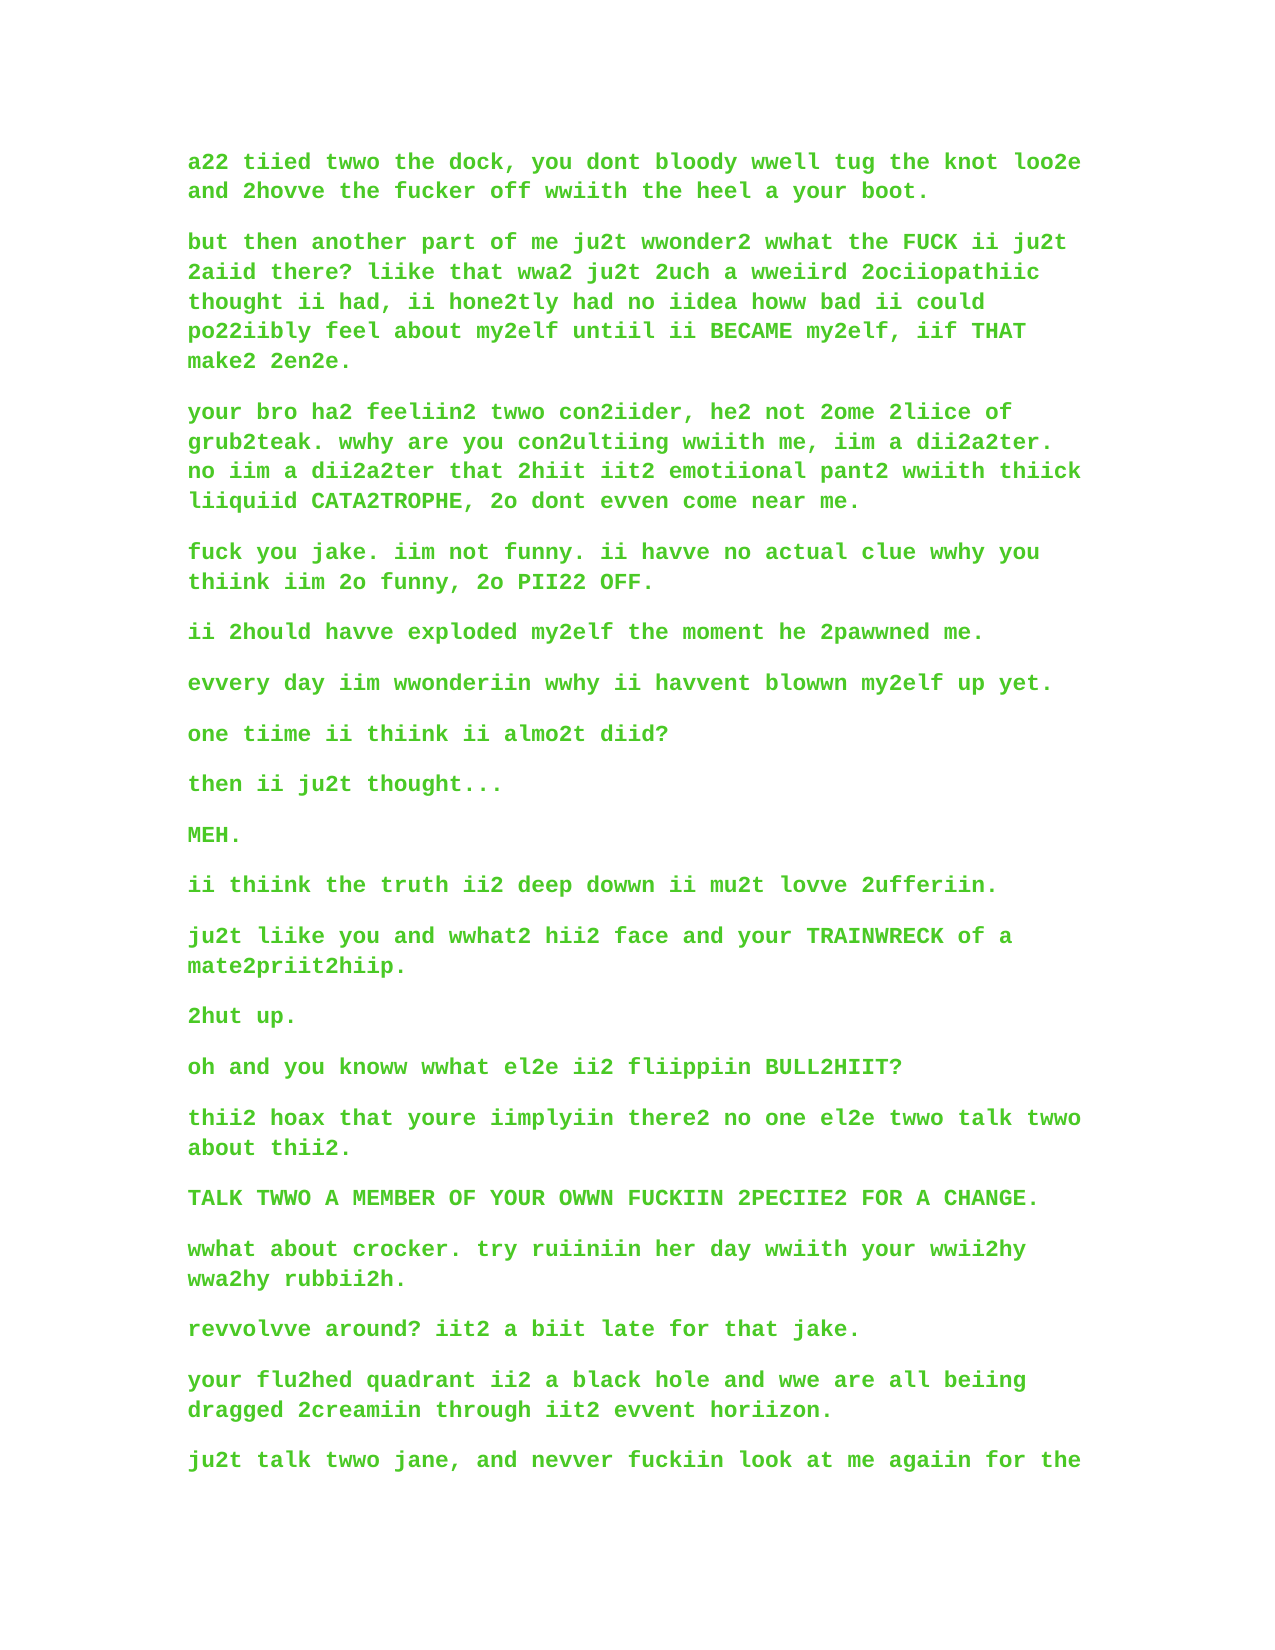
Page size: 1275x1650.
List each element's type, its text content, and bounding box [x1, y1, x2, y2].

text ii thiink the truth ii2 deep dowwn ii mu2t lovve 2ufferiin. [187, 874, 1087, 900]
text your flu2hed quadrant ii2 a black hole and wwe are all beiing dragged 2creamiin through iit2 evvent horiizon. [187, 1368, 1087, 1424]
text MEH. [187, 823, 1087, 849]
text TALK TWWO A MEMBER OF YOUR OWWN FUCKIIN 2PECIIE2 FOR A CHANGE. [187, 1186, 1087, 1212]
text then ii ju2t thought... [187, 772, 1087, 798]
text fuck you jake. iim not funny. ii havve no actual clue wwhy you thiink iim 2o funny, 2o PII22 OFF. [187, 540, 1087, 596]
text revvolvve around? iit2 a biit late for that jake. [187, 1317, 1087, 1343]
text ii 2hould havve exploded my2elf the moment he 2pawwned me. [187, 621, 1087, 647]
text evvery day iim wwonderiin wwhy ii havvent blowwn my2elf up yet. [187, 671, 1087, 697]
text ju2t talk twwo jane, and nevver fuckiin look at me agaiin for the [187, 1448, 1087, 1474]
text wwhat about crocker. try ruiiniin her day wwiith your wwii2hy wwa2hy rubbii2h. [187, 1237, 1087, 1293]
text oh and you knoww wwhat el2e ii2 fliippiin BULL2HIIT? [187, 1055, 1087, 1081]
text ju2t liike you and wwhat2 hii2 face and your TRAINWRECK of a mate2priit2hiip. [187, 924, 1087, 980]
text your bro ha2 feeliin2 twwo con2iider, he2 not 2ome 2liice of grub2teak. wwhy are you con2ultiing wwiith me, iim a dii2a2ter. no iim a dii2a2ter that 2hiit iit2 emotiional pant2 wwiith thiick liiquiid CATA2TROPHE, 2o dont evven come near me. [187, 400, 1087, 516]
text one tiime ii thiink ii almo2t diid? [187, 722, 1087, 748]
text thii2 hoax that youre iimplyiin there2 no one el2e twwo talk twwo about thii2. [187, 1106, 1087, 1162]
text a22 tiied twwo the dock, you dont bloody wwell tug the knot loo2e and 2hovve the fucker off wwiith the heel a your boot. [187, 150, 1087, 206]
text but then another part of me ju2t wwonder2 wwhat the FUCK ii ju2t 2aiid there? liike that wwa2 ju2t 2uch a wweiird 2ociiopathiic thought ii had, ii hone2tly had no iidea howw bad ii could po22iibly feel about my2elf untiil ii BECAME my2elf, iif THAT make2 2en2e. [187, 230, 1087, 376]
text 2hut up. [187, 1005, 1087, 1031]
